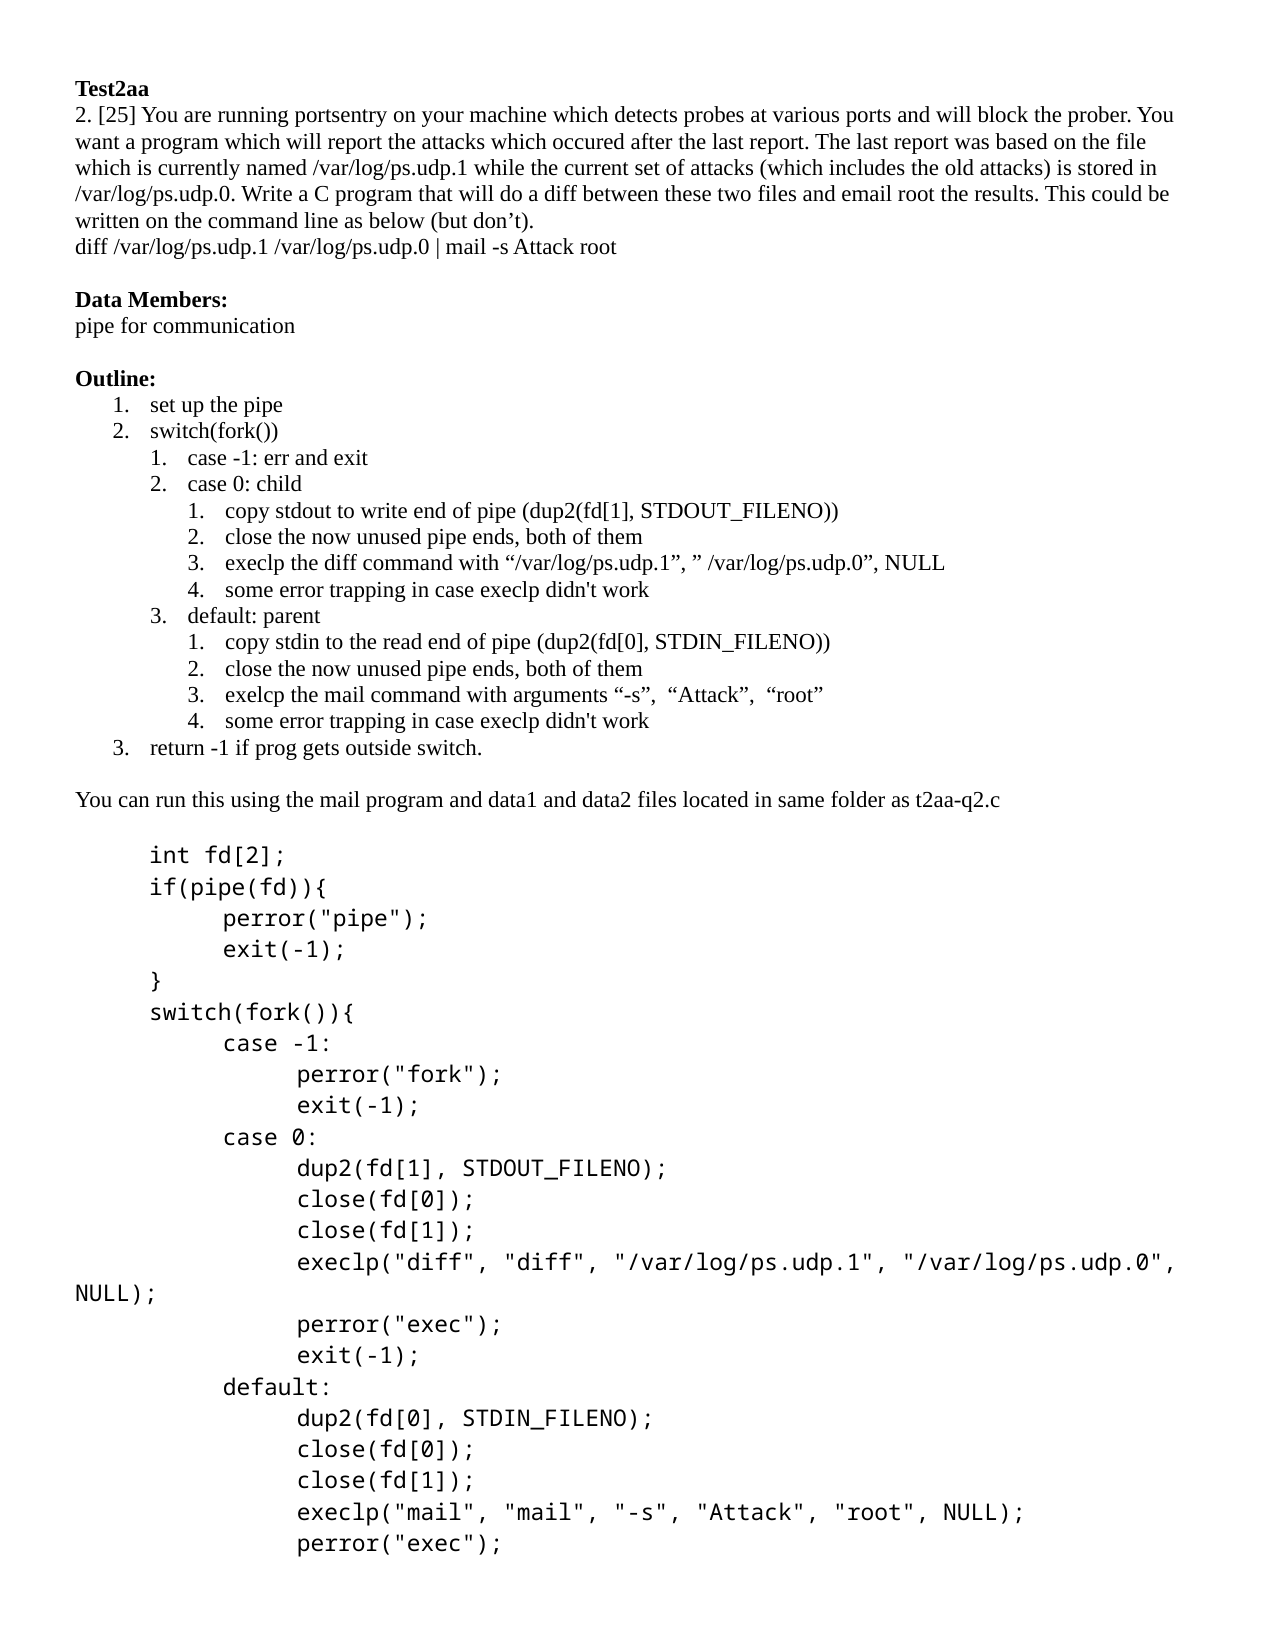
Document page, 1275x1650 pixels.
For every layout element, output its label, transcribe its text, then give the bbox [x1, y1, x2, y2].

text close(fd[0]); [75, 1183, 1200, 1214]
text Test2aa [75, 75, 1200, 101]
list case 0: child [150, 470, 1200, 497]
list case -1: err and exit [150, 444, 1200, 470]
text Outline: [75, 365, 1200, 391]
text close(fd[1]); [75, 1464, 1200, 1496]
text exit(-1); [75, 933, 1200, 964]
list exelcp the mail command with arguments “-s”, “Attack”, “root” [187, 681, 1200, 707]
text int fd[2]; [75, 839, 1200, 871]
list close the now unused pipe ends, both of them [187, 655, 1200, 681]
text diff /var/log/ps.udp.1 /var/log/ps.udp.0 | mail -s Attack root [75, 233, 1200, 259]
text Data Members: [75, 286, 1200, 312]
list copy stdout to write end of pipe (dup2(fd[1], STDOUT_FILENO)) [187, 497, 1200, 523]
list copy stdin to the read end of pipe (dup2(fd[0], STDIN_FILENO)) [187, 628, 1200, 655]
text perror("exec"); [75, 1527, 1200, 1558]
text You can run this using the mail program and data1 and data2 files located in same folder as t2aa-q2.c [75, 787, 1200, 813]
text execlp("mail", "mail", "-s", "Attack", "root", NULL); [75, 1496, 1200, 1527]
list default: parent [150, 602, 1200, 628]
list switch(fork()) [112, 418, 1200, 444]
text perror("fork"); [75, 1058, 1200, 1089]
text pipe for communication [75, 312, 1200, 338]
list some error trapping in case execlp didn't work [187, 576, 1200, 602]
text close(fd[0]); [75, 1433, 1200, 1464]
text close(fd[1]); [75, 1214, 1200, 1246]
text perror("exec"); [75, 1308, 1200, 1339]
text dup2(fd[1], STDOUT_FILENO); [75, 1152, 1200, 1183]
text exit(-1); [75, 1339, 1200, 1371]
text perror("pipe"); [75, 902, 1200, 933]
list set up the pipe [112, 391, 1200, 418]
text case 0: [75, 1121, 1200, 1152]
text 2. [25] You are running portsentry on your machine which detects probes at various ports and will block the prober. You want a program which will report the attacks which occured after the last report. The last report was based on the file which is currently named /var/log/ps.udp.1 while the current set of attacks (which includes the old attacks) is stored in /var/log/ps.udp.0. Write a C program that will do a diff between these two files and email root the results. This could be written on the command line as below (but don’t). [75, 101, 1200, 233]
list some error trapping in case execlp didn't work [187, 707, 1200, 734]
text exit(-1); [75, 1089, 1200, 1121]
text dup2(fd[0], STDIN_FILENO); [75, 1402, 1200, 1433]
text switch(fork()){ [75, 996, 1200, 1027]
text } [75, 964, 1200, 996]
text if(pipe(fd)){ [75, 871, 1200, 902]
list return -1 if prog gets outside switch. [112, 734, 1200, 760]
list execlp the diff command with “/var/log/ps.udp.1”, ” /var/log/ps.udp.0”, NULL [187, 549, 1200, 576]
text execlp("diff", "diff", "/var/log/ps.udp.1", "/var/log/ps.udp.0", NULL); [75, 1246, 1200, 1308]
list close the now unused pipe ends, both of them [187, 523, 1200, 549]
text default: [75, 1371, 1200, 1402]
text case -1: [75, 1027, 1200, 1058]
